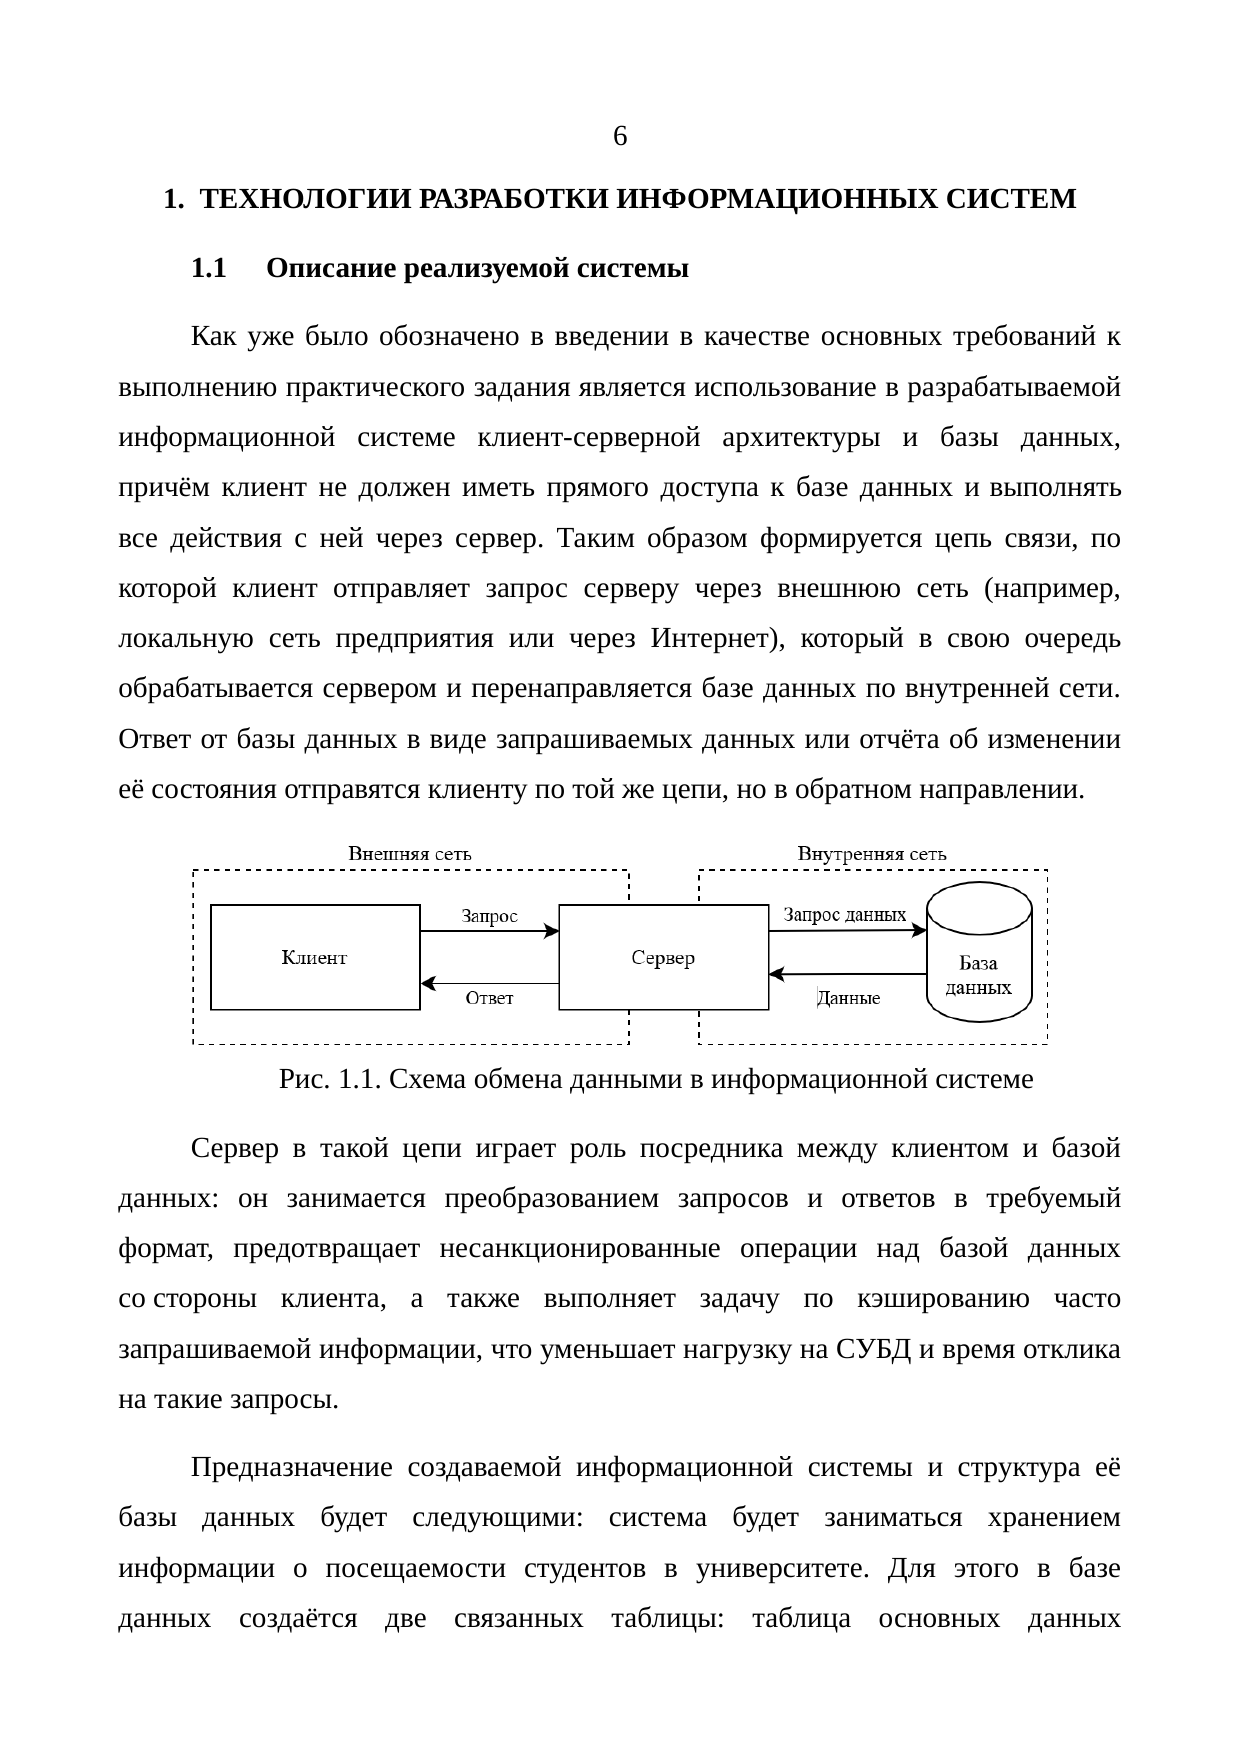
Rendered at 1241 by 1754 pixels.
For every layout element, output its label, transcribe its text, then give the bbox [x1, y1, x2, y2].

picture [192, 839, 1048, 1045]
subtitle Описание реализуемой системы [118, 250, 1122, 283]
text Сервер в такой цепи играет роль посредника между клиентом и базой данных: он занимается преобразованием запросов и ответов в требуемый формат, предотвращает несанкционированные операции над базой данных со стороны клиента, а также выполняет задачу по кэшированию часто запрашиваемой информации, что уменьшает нагрузку на СУБД и время отклика на такие запросы. [118, 1130, 1122, 1415]
text Как уже было обозначено в введении в качестве основных требований к выполнению практического задания является использование в разрабатываемой информационной системе клиент-серверной архитектуры и базы данных, причём клиент не должен иметь прямого доступа к базе данных и выполнять все действия с ней через сервер. Таким образом формируется цепь связи, по которой клиент отправляет запрос серверу через внешнюю сеть (например, локальную сеть предприятия или через Интернет), который в свою очередь обрабатывается сервером и перенаправляется базе данных по внутренней сети. Ответ от базы данных в виде запрашиваемых данных или отчёта об изменении её состояния отправятся клиенту по той же цепи, но в обратном направлении. [118, 318, 1122, 805]
text Предназначение создаваемой информационной системы и структура её базы данных будет следующими: система будет заниматься хранением информации о посещаемости студентов в университете. Для этого в базе данных создаётся две связанных таблицы: таблица основных данных [118, 1449, 1122, 1634]
subtitle Технологии разработки информационных систем [118, 181, 1122, 215]
text Рис. 1.1. Схема обмена данными в информационной системе [118, 839, 1122, 1095]
